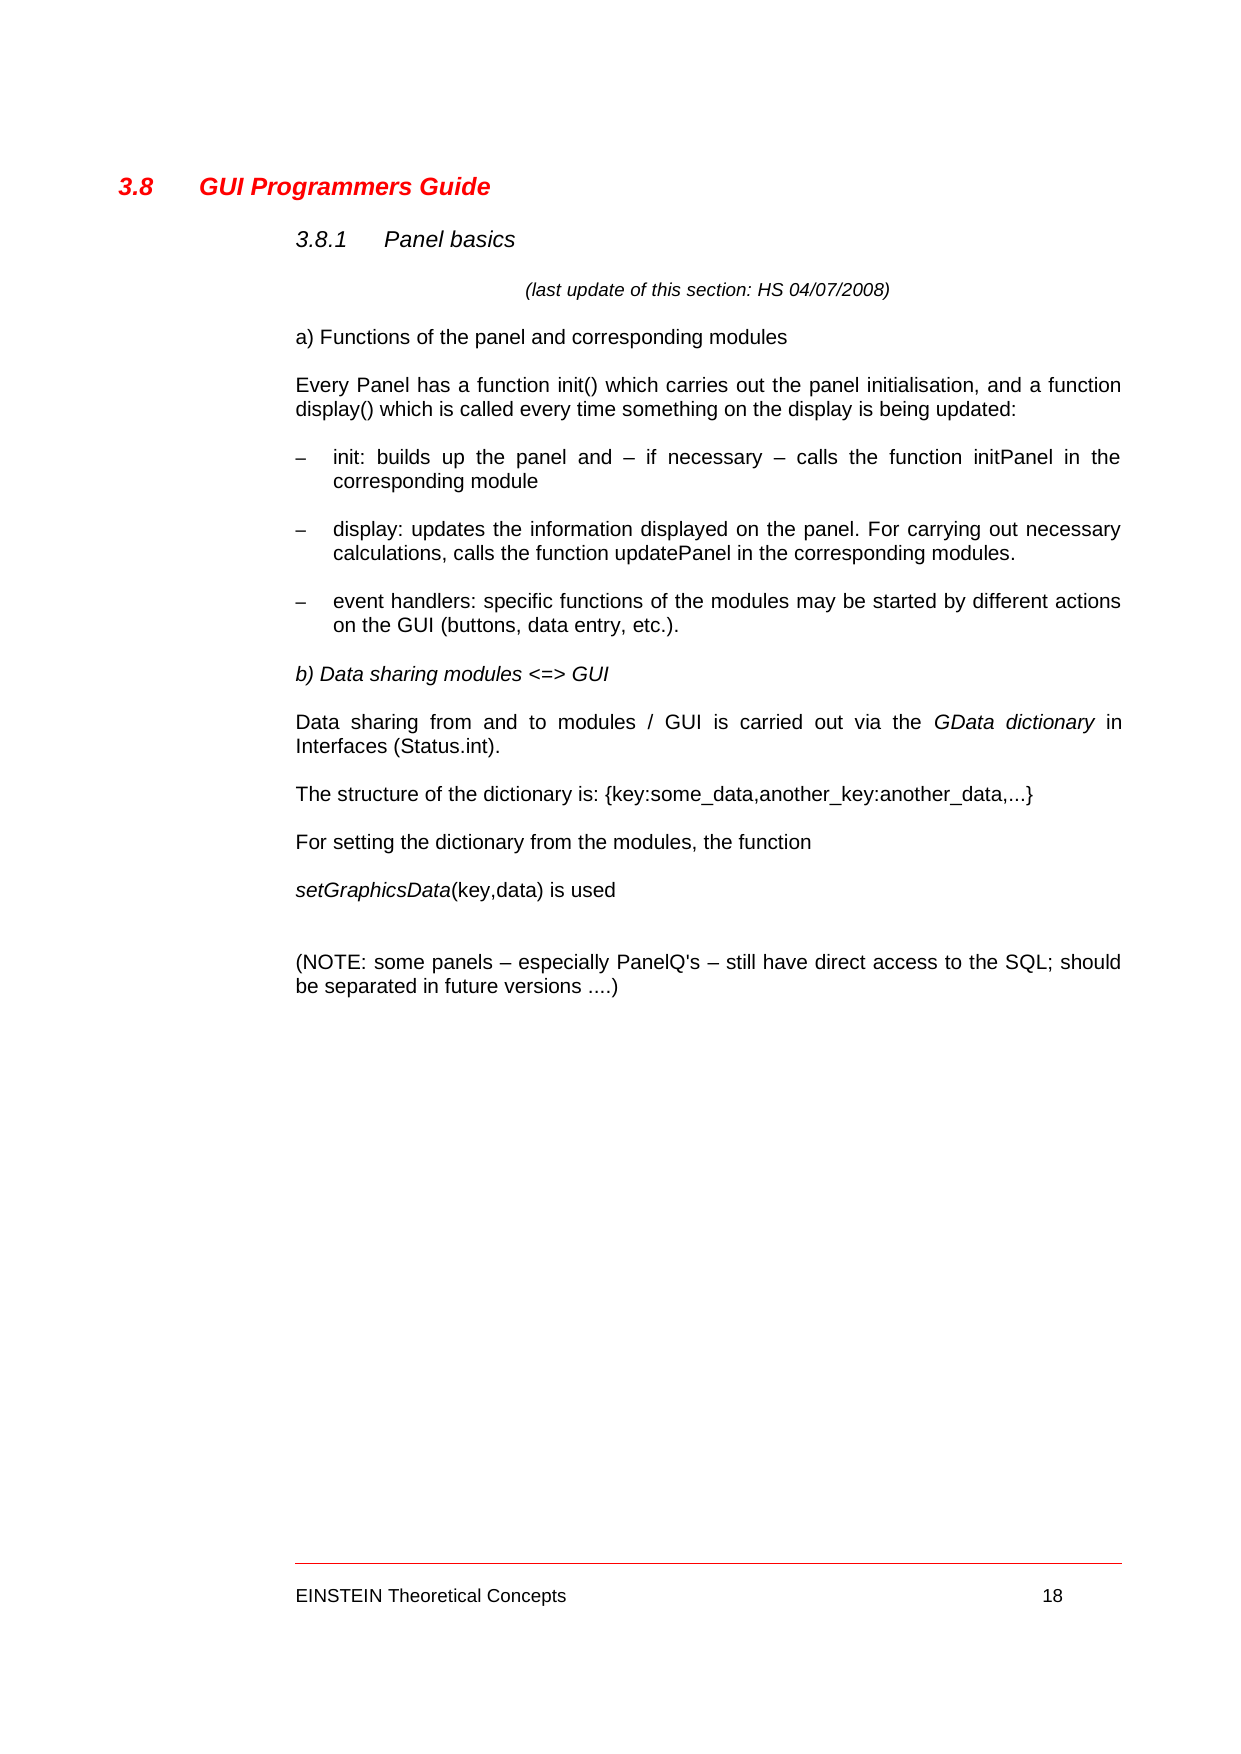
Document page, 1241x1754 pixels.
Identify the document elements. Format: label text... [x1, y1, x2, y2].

text For setting the dictionary from the modules, the function [295, 830, 1122, 854]
list display: updates the information displayed on the panel. For carrying out necessary calculations, calls the function updatePanel in the corresponding modules. [295, 517, 1122, 565]
subtitle GUI Programmers Guide [118, 172, 1122, 201]
subtitle Panel basics [295, 225, 1122, 252]
list event handlers: specific functions of the modules may be started by different actions on the GUI (buttons, data entry, etc.). [295, 589, 1122, 637]
list init: builds up the panel and – if necessary – calls the function initPanel in the corresponding module [295, 445, 1122, 493]
text Every Panel has a function init() which carries out the panel initialisation, and a function display() which is called every time something on the display is being updated: [295, 373, 1122, 421]
text The structure of the dictionary is: {key:some_data,another_key:another_data,...} [295, 782, 1122, 806]
text b) Data sharing modules <=> GUI [295, 662, 1122, 686]
text (NOTE: some panels – especially PanelQ's – still have direct access to the SQL; should be separated in future versions ....) [295, 950, 1122, 998]
text Data sharing from and to modules / GUI is carried out via the GData dictionary in Interfaces (Status.int). [295, 710, 1122, 758]
text (last update of this section: HS 04/07/2008) [295, 279, 1122, 301]
text a) Functions of the panel and corresponding modules [295, 325, 1122, 349]
text setGraphicsData(key,data) is used [295, 878, 1122, 902]
